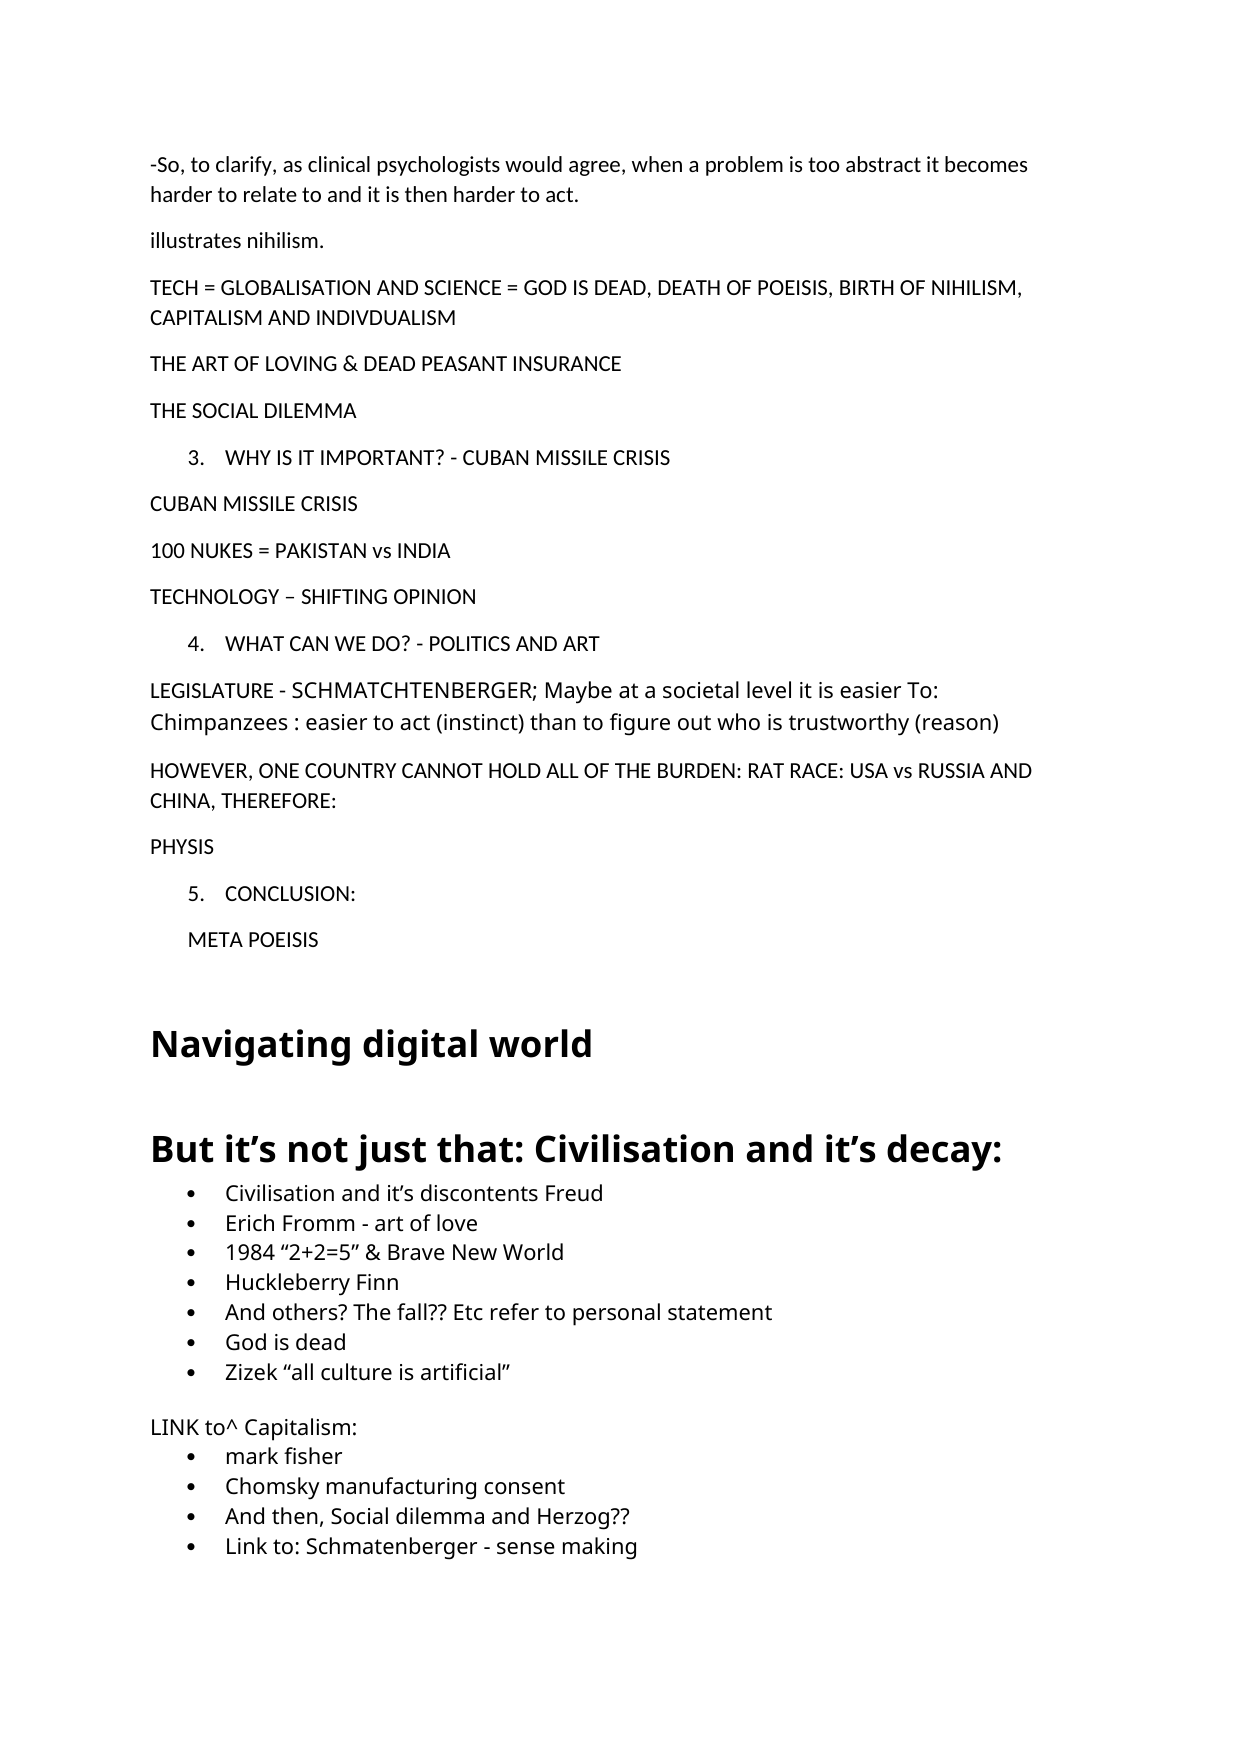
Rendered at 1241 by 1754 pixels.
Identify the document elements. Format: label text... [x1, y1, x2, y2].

text LEGISLATURE - SCHMATCHTENBERGER; Maybe at a societal level it is easier To: Chimpanzees : easier to act (instinct) than to figure out who is trustworthy (reason) [150, 675, 1090, 737]
list WHY IS IT IMPORTANT? - CUBAN MISSILE CRISIS [187, 443, 1090, 471]
list Huckleberry Finn [187, 1267, 1090, 1297]
list Chomsky manufacturing consent [187, 1471, 1090, 1501]
text META POEISIS [187, 925, 1090, 953]
text Navigating digital world [150, 1018, 1090, 1068]
list Civilisation and it’s discontents Freud [187, 1178, 1090, 1207]
list CONCLUSION: [187, 879, 1090, 907]
text LINK to^ Capitalism: [150, 1411, 1090, 1441]
text -So, to clarify, as clinical psychologists would agree, when a problem is too abstract it becomes harder to relate to and it is then harder to act. [150, 150, 1090, 208]
list mark fisher [187, 1441, 1090, 1471]
list God is dead [187, 1327, 1090, 1356]
text CUBAN MISSILE CRISIS [150, 489, 1090, 517]
text TECHNOLOGY – SHIFTING OPINION [150, 582, 1090, 610]
list Zizek “all culture is artificial” [187, 1356, 1090, 1386]
text PHYSIS [150, 832, 1090, 860]
list WHAT CAN WE DO? - POLITICS AND ART [187, 629, 1090, 657]
text TECH = GLOBALISATION AND SCIENCE = GOD IS DEAD, DEATH OF POEISIS, BIRTH OF NIHILISM, CAPITALISM AND INDIVDUALISM [150, 273, 1090, 331]
text THE SOCIAL DILEMMA [150, 396, 1090, 424]
list 1984 “2+2=5” & Brave New World [187, 1237, 1090, 1267]
list And then, Social dilemma and Herzog?? [187, 1501, 1090, 1531]
text 100 NUKES = PAKISTAN vs INDIA [150, 536, 1090, 564]
list Link to: Schmatenberger - sense making [187, 1531, 1090, 1560]
text THE ART OF LOVING & DEAD PEASANT INSURANCE [150, 349, 1090, 377]
list Erich Fromm - art of love [187, 1207, 1090, 1237]
text illustrates nihilism. [150, 226, 1090, 254]
text HOWEVER, ONE COUNTRY CANNOT HOLD ALL OF THE BURDEN: RAT RACE: USA vs RUSSIA AND CHINA, THEREFORE: [150, 756, 1090, 814]
list And others? The fall?? Etc refer to personal statement [187, 1297, 1090, 1327]
text But it’s not just that: Civilisation and it’s decay: [150, 1123, 1090, 1173]
